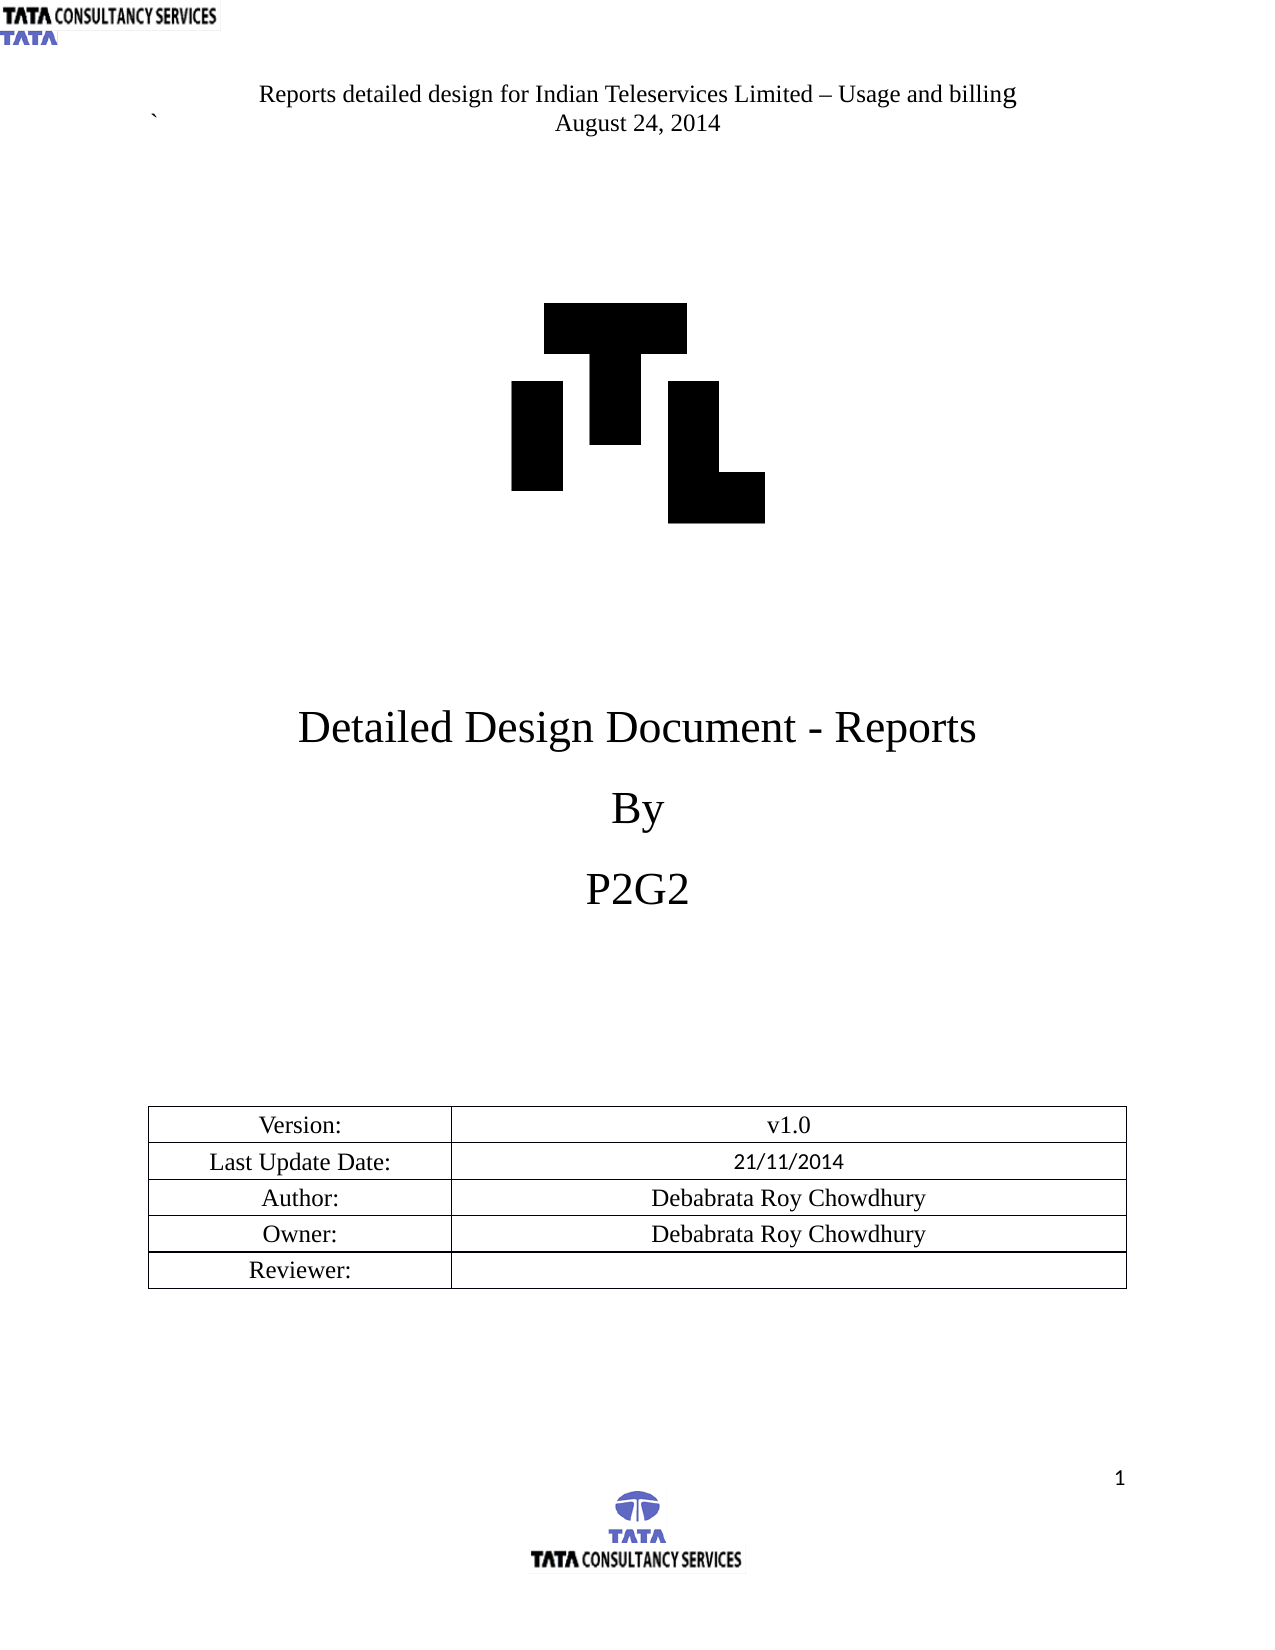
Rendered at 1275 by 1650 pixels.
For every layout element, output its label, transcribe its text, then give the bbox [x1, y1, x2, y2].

table_cell Reviewer: [149, 1253, 451, 1288]
table_cell Debabrata Roy Chowdhury [452, 1216, 1126, 1251]
text By [150, 781, 1125, 833]
text Detailed Design Document - Reports [150, 699, 1125, 752]
table_cell Last Update Date: [149, 1143, 451, 1179]
table_cell Debabrata Roy Chowdhury [452, 1180, 1126, 1215]
text P2G2 [150, 862, 1125, 914]
table_header v1.0 [452, 1107, 1126, 1142]
picture [528, 1490, 747, 1575]
picture [0, 0, 222, 45]
table_cell Author: [149, 1180, 451, 1215]
table_cell 21/11/2014 [452, 1143, 1126, 1179]
table_cell [452, 1253, 1126, 1288]
table_header Version: [149, 1107, 451, 1142]
table_cell Owner: [149, 1216, 451, 1251]
